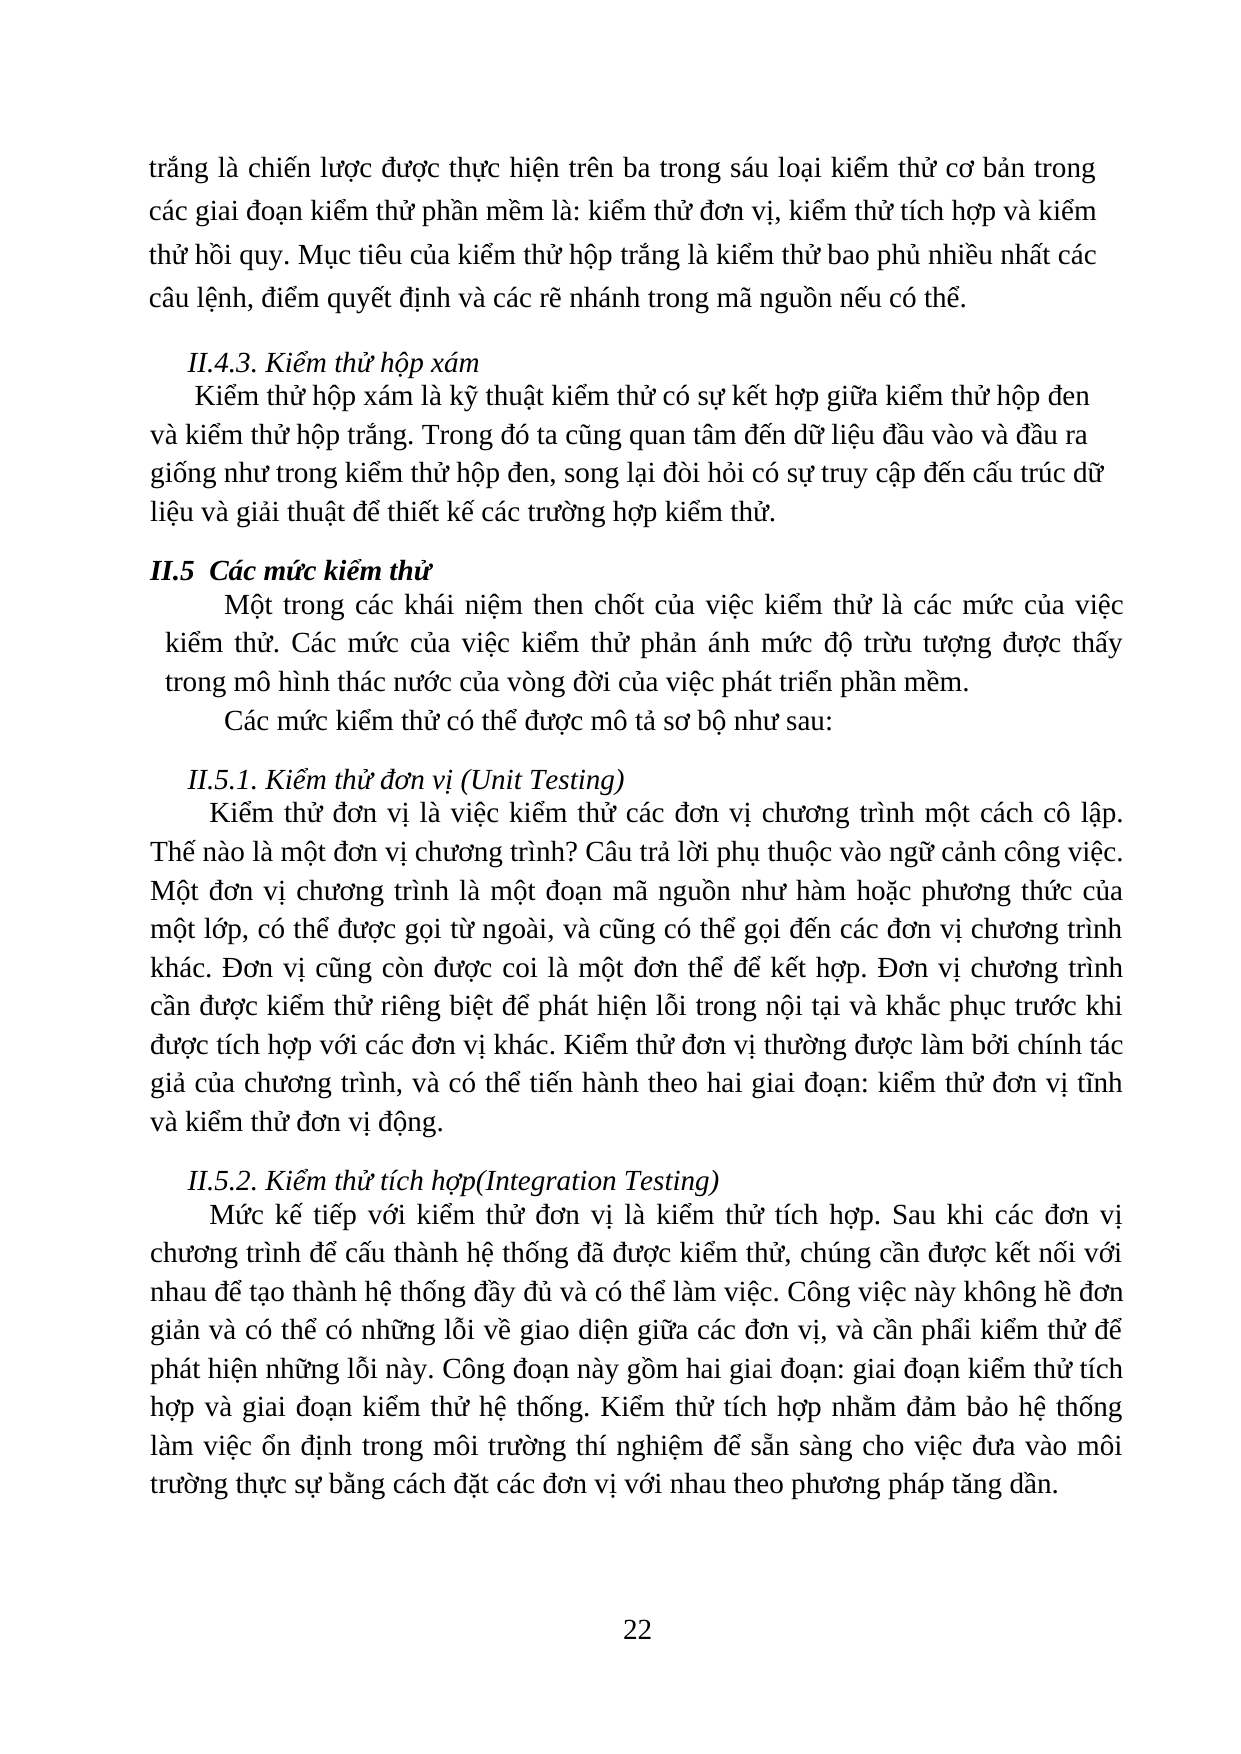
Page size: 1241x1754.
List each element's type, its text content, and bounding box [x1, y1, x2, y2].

text Một trong các khái niệm then chốt của việc kiểm thử là các mức của việc kiểm thử. Các mức của việc kiểm thử phản ánh mức độ trừu tượng được thấy trong mô hình thác nước của vòng đời của việc phát triển phần mềm. [165, 587, 1125, 698]
subtitle II.5 Các mức kiểm thử [150, 553, 1125, 587]
text trắng là chiến lược được thực hiện trên ba trong sáu loại kiểm thử cơ bản trong các giai đoạn kiểm thử phần mềm là: kiểm thử đơn vị, kiểm thử tích hợp và kiểm thử hồi quy. Mục tiêu của kiểm thử hộp trắng là kiểm thử bao phủ nhiều nhất các câu lệnh, điểm quyết định và các rẽ nhánh trong mã nguồn nếu có thể. [149, 150, 1098, 314]
subtitle II.5.1. Kiểm thử đơn vị (Unit Testing) [187, 762, 1125, 796]
subtitle II.4.3. Kiểm thử hộp xám [187, 345, 1125, 378]
subtitle II.5.2. Kiểm thử tích hợp(Integration Testing) [187, 1163, 1125, 1197]
text Mức kế tiếp với kiểm thử đơn vị là kiểm thử tích hợp. Sau khi các đơn vị chương trình để cấu thành hệ thống đã được kiểm thử, chúng cần được kết nối với nhau để tạo thành hệ thống đầy đủ và có thể làm việc. Công việc này không hề đơn giản và có thể có những lỗi về giao diện giữa các đơn vị, và cần phẩi kiểm thử để phát hiện những lỗi này. Công đoạn này gồm hai giai đoạn: giai đoạn kiểm thử tích hợp và giai đoạn kiểm thử hệ thống. Kiểm thử tích hợp nhằm đảm bảo hệ thống làm việc ổn định trong môi trường thí nghiệm để sẵn sàng cho việc đưa vào môi trường thực sự bằng cách đặt các đơn vị với nhau theo phương pháp tăng dần. [150, 1197, 1125, 1500]
text Các mức kiểm thử có thể được mô tả sơ bộ như sau: [165, 703, 1125, 736]
text Kiểm thử đơn vị là việc kiểm thử các đơn vị chương trình một cách cô lập. Thế nào là một đơn vị chương trình? Câu trả lời phụ thuộc vào ngữ cảnh công việc. Một đơn vị chương trình là một đoạn mã nguồn như hàm hoặc phương thức của một lớp, có thể được gọi từ ngoài, và cũng có thể gọi đến các đơn vị chương trình khác. Đơn vị cũng còn được coi là một đơn thể để kết hợp. Đơn vị chương trình cần được kiểm thử riêng biệt để phát hiện lỗi trong nội tại và khắc phục trước khi được tích hợp với các đơn vị khác. Kiểm thử đơn vị thường được làm bởi chính tác giả của chương trình, và có thể tiến hành theo hai giai đoạn: kiểm thử đơn vị tĩnh và kiểm thử đơn vị động. [150, 796, 1125, 1137]
text Kiểm thử hộp xám là kỹ thuật kiểm thử có sự kết hợp giữa kiểm thử hộp đen và kiểm thử hộp trắng. Trong đó ta cũng quan tâm đến dữ liệu đầu vào và đầu ra giống như trong kiểm thử hộp đen, song lại đòi hỏi có sự truy cập đến cấu trúc dữ liệu và giải thuật để thiết kế các trường hợp kiểm thử. [150, 378, 1125, 528]
